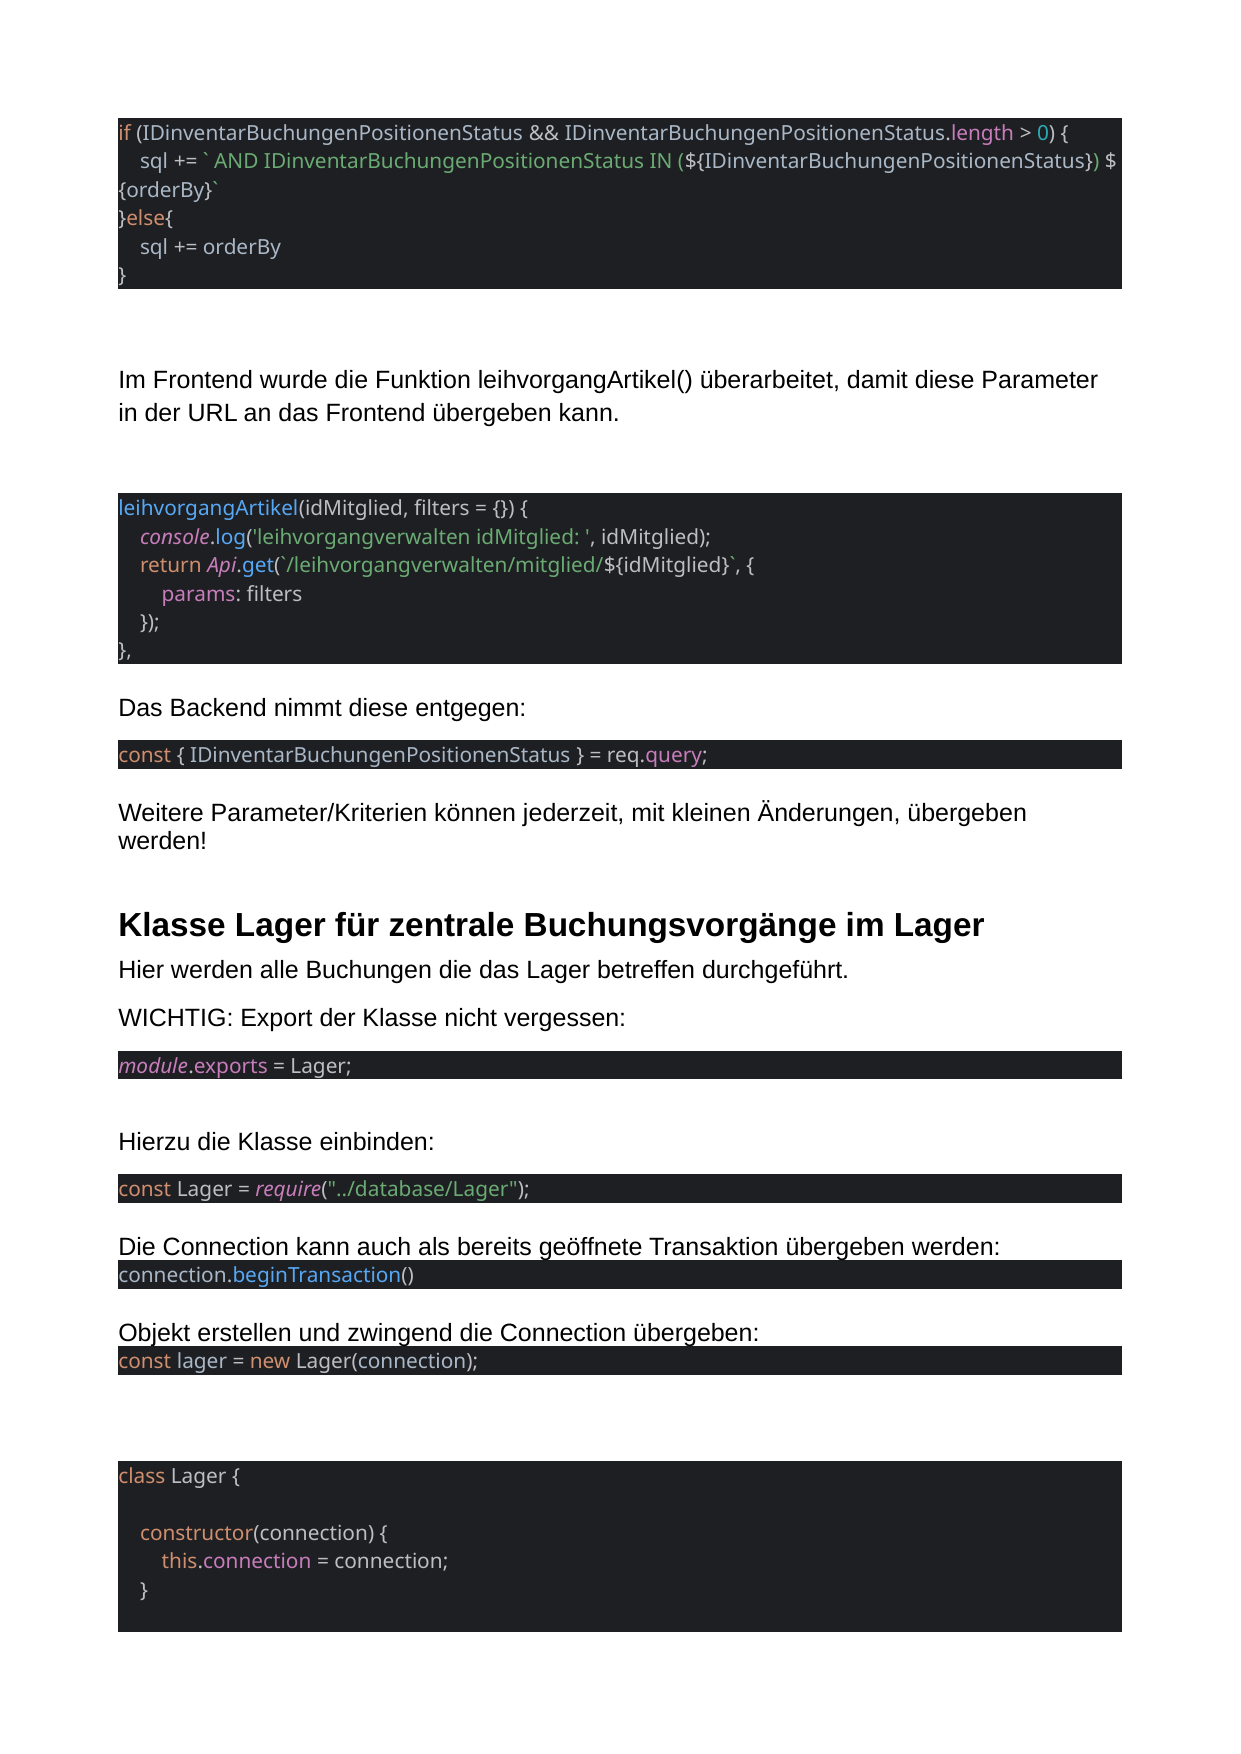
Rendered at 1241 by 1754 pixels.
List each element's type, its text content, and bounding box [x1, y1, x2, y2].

text Hier werden alle Buchungen die das Lager betreffen durchgeführt. [118, 956, 1122, 984]
text Weitere Parameter/Kriterien können jederzeit, mit kleinen Änderungen, übergeben werden! [118, 797, 1122, 855]
text const Lager = require("../database/Lager"); [118, 1174, 1122, 1203]
text if (IDinventarBuchungenPositionenStatus && IDinventarBuchungenPositionenStatus.length > 0) { sql += ` AND IDinventarBuchungenPositionenStatus IN (${IDinventarBuchungenPositionenStatus}) ${orderBy}` }else{ sql += orderBy } [118, 118, 1122, 289]
text module.exports = Lager; [118, 1051, 1122, 1079]
text WICHTIG: Export der Klasse nicht vergessen: [118, 1003, 1122, 1032]
text Die Connection kann auch als bereits geöffnete Transaktion übergeben werden: [118, 1232, 1122, 1260]
text class Lager { constructor(connection) { this.connection = connection; } [118, 1461, 1122, 1632]
text leihvorgangArtikel(idMitglied, filters = {}) { console.log('leihvorgangverwalten idMitglied: ', idMitglied); return Api.get(`/leihvorgangverwalten/mitglied/${idMitglied}`, { params: filters }); }, [118, 493, 1122, 664]
text Hierzu die Klasse einbinden: [118, 1127, 1122, 1156]
text connection.beginTransaction() [118, 1260, 1122, 1289]
subtitle Klasse Lager für zentrale Buchungsvorgänge im Lager [118, 904, 1122, 943]
text Im Frontend wurde die Funktion leihvorgangArtikel() überarbeitet, damit diese Parameter in der URL an das Frontend übergeben kann. [118, 365, 1122, 427]
text const { IDinventarBuchungenPositionenStatus } = req.query; [118, 740, 1122, 769]
text const lager = new Lager(connection); [118, 1346, 1122, 1375]
text Das Backend nimmt diese entgegen: [118, 693, 1122, 721]
text Objekt erstellen und zwingend die Connection übergeben: [118, 1317, 1122, 1346]
